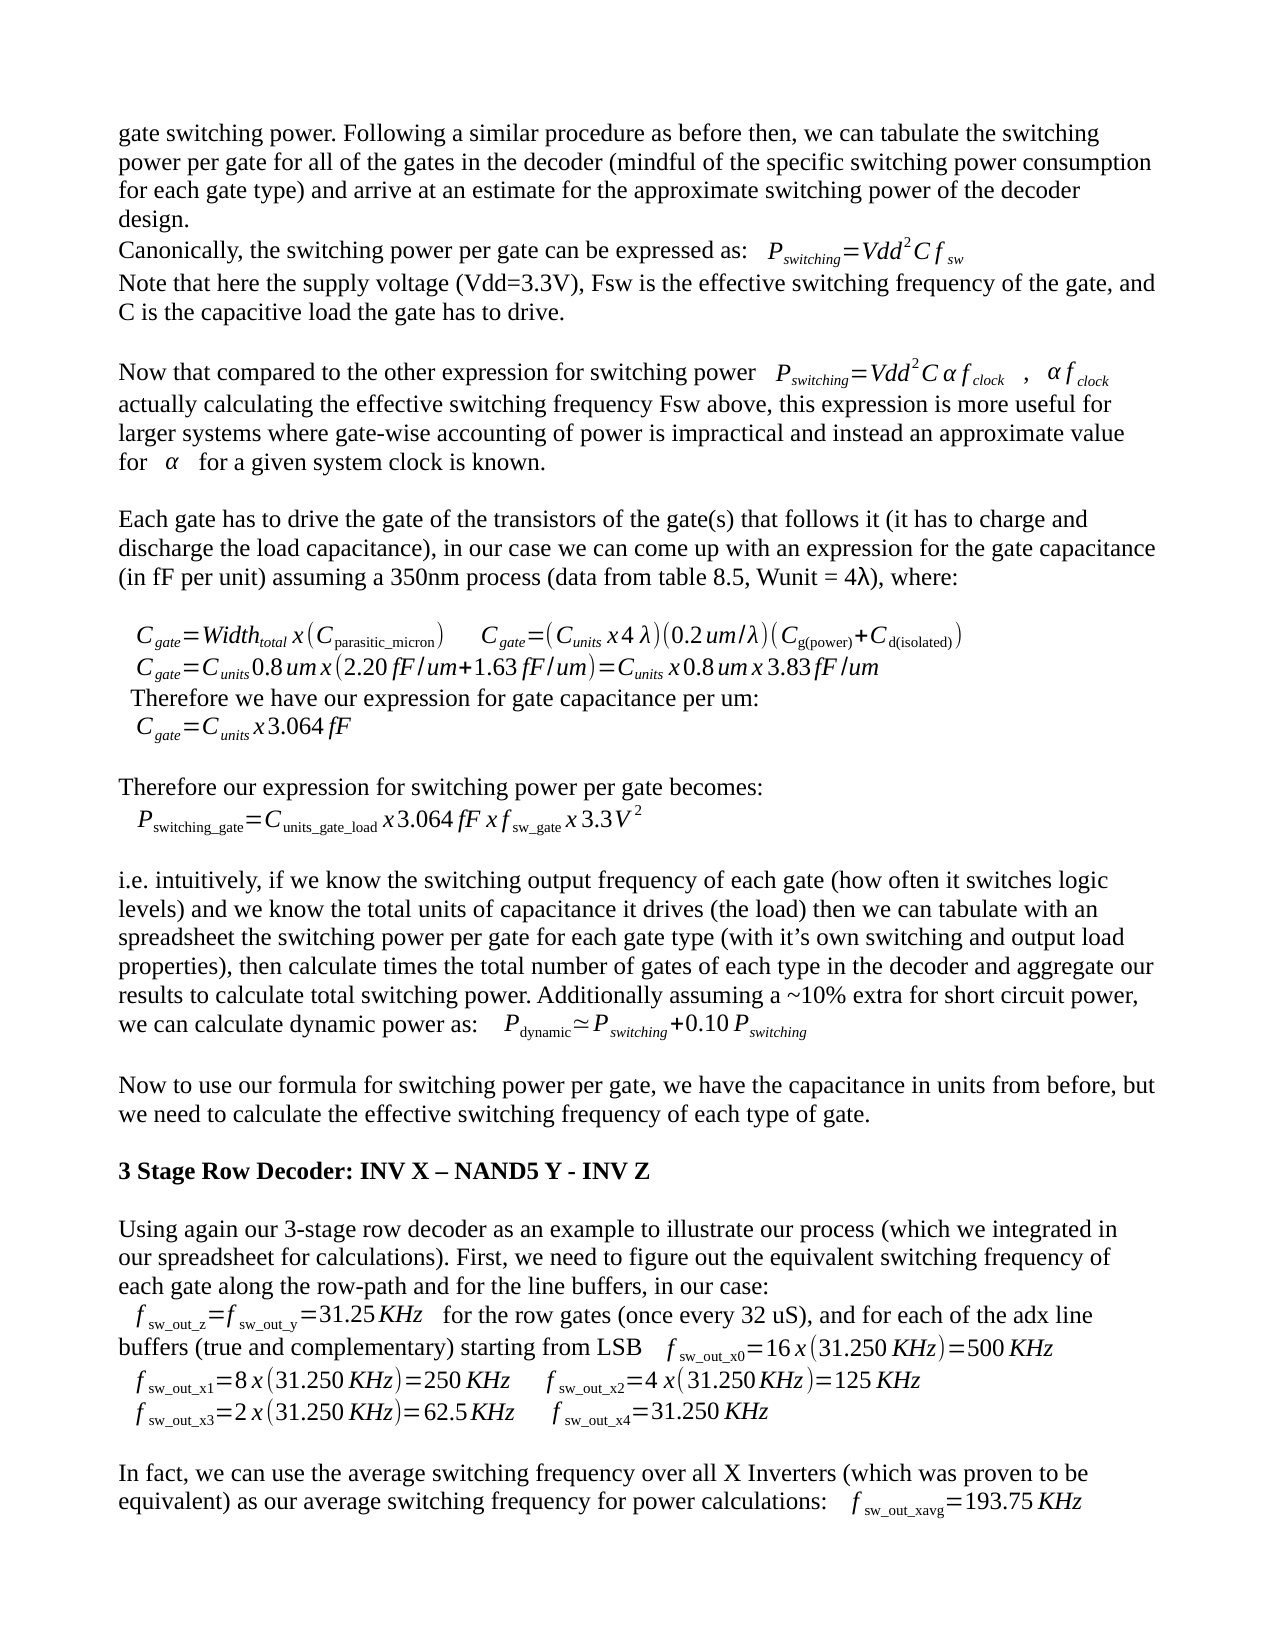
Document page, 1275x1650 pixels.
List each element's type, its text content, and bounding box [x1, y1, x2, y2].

text Now that compared to the other expression for switching power,actually calculating the effective switching frequency Fsw above, this expression is more useful for larger systems where gate-wise accounting of power is impractical and instead an approximate value forfor a given system clock is known. [118, 354, 1157, 476]
text i.e. intuitively, if we know the switching output frequency of each gate (how often it switches logic levels) and we know the total units of capacitance it drives (the load) then we can tabulate with an spreadsheet the switching power per gate for each gate type (with it’s own switching and output load properties), then calculate times the total number of gates of each type in the decoder and aggregate our results to calculate total switching power. Additionally assuming a ~10% extra for short circuit power, we can calculate dynamic power as: [118, 865, 1157, 1041]
text Each gate has to drive the gate of the transistors of the gate(s) that follows it (it has to charge and discharge the load capacitance), in our case we can come up with an expression for the gate capacitance (in fF per unit) assuming a 350nm process (data from table 8.5, Wunit = 4λ), where: [118, 504, 1157, 591]
text Therefore our expression for switching power per gate becomes: [118, 772, 1157, 801]
text In fact, we can use the average switching frequency over all X Inverters (which was proven to be equivalent) as our average switching frequency for power calculations: [118, 1458, 1157, 1519]
text Using again our 3-stage row decoder as an example to illustrate our process (which we integrated in our spreadsheet for calculations). First, we need to figure out the equivalent switching frequency of each gate along the row-path and for the line buffers, in our case: [118, 1214, 1157, 1300]
text gate switching power. Following a similar procedure as before then, we can tabulate the switching power per gate for all of the gates in the decoder (mindful of the specific switching power consumption for each gate type) and arrive at an estimate for the approximate switching power of the decoder design. [118, 118, 1157, 233]
text Canonically, the switching power per gate can be expressed as: [118, 233, 1157, 268]
text 3 Stage Row Decoder: INV X – NAND5 Y - INV Z [118, 1156, 1157, 1185]
text Therefore we have our expression for gate capacitance per um: [118, 683, 1157, 712]
text for the row gates (once every 32 uS), and for each of the adx line buffers (true and complementary) starting from LSB [118, 1300, 1157, 1429]
text Note that here the supply voltage (Vdd=3.3V), Fsw is the effective switching frequency of the gate, and C is the capacitive load the gate has to drive. [118, 268, 1157, 326]
text Now to use our formula for switching power per gate, we have the capacitance in units from before, but we need to calculate the effective switching frequency of each type of gate. [118, 1070, 1157, 1127]
